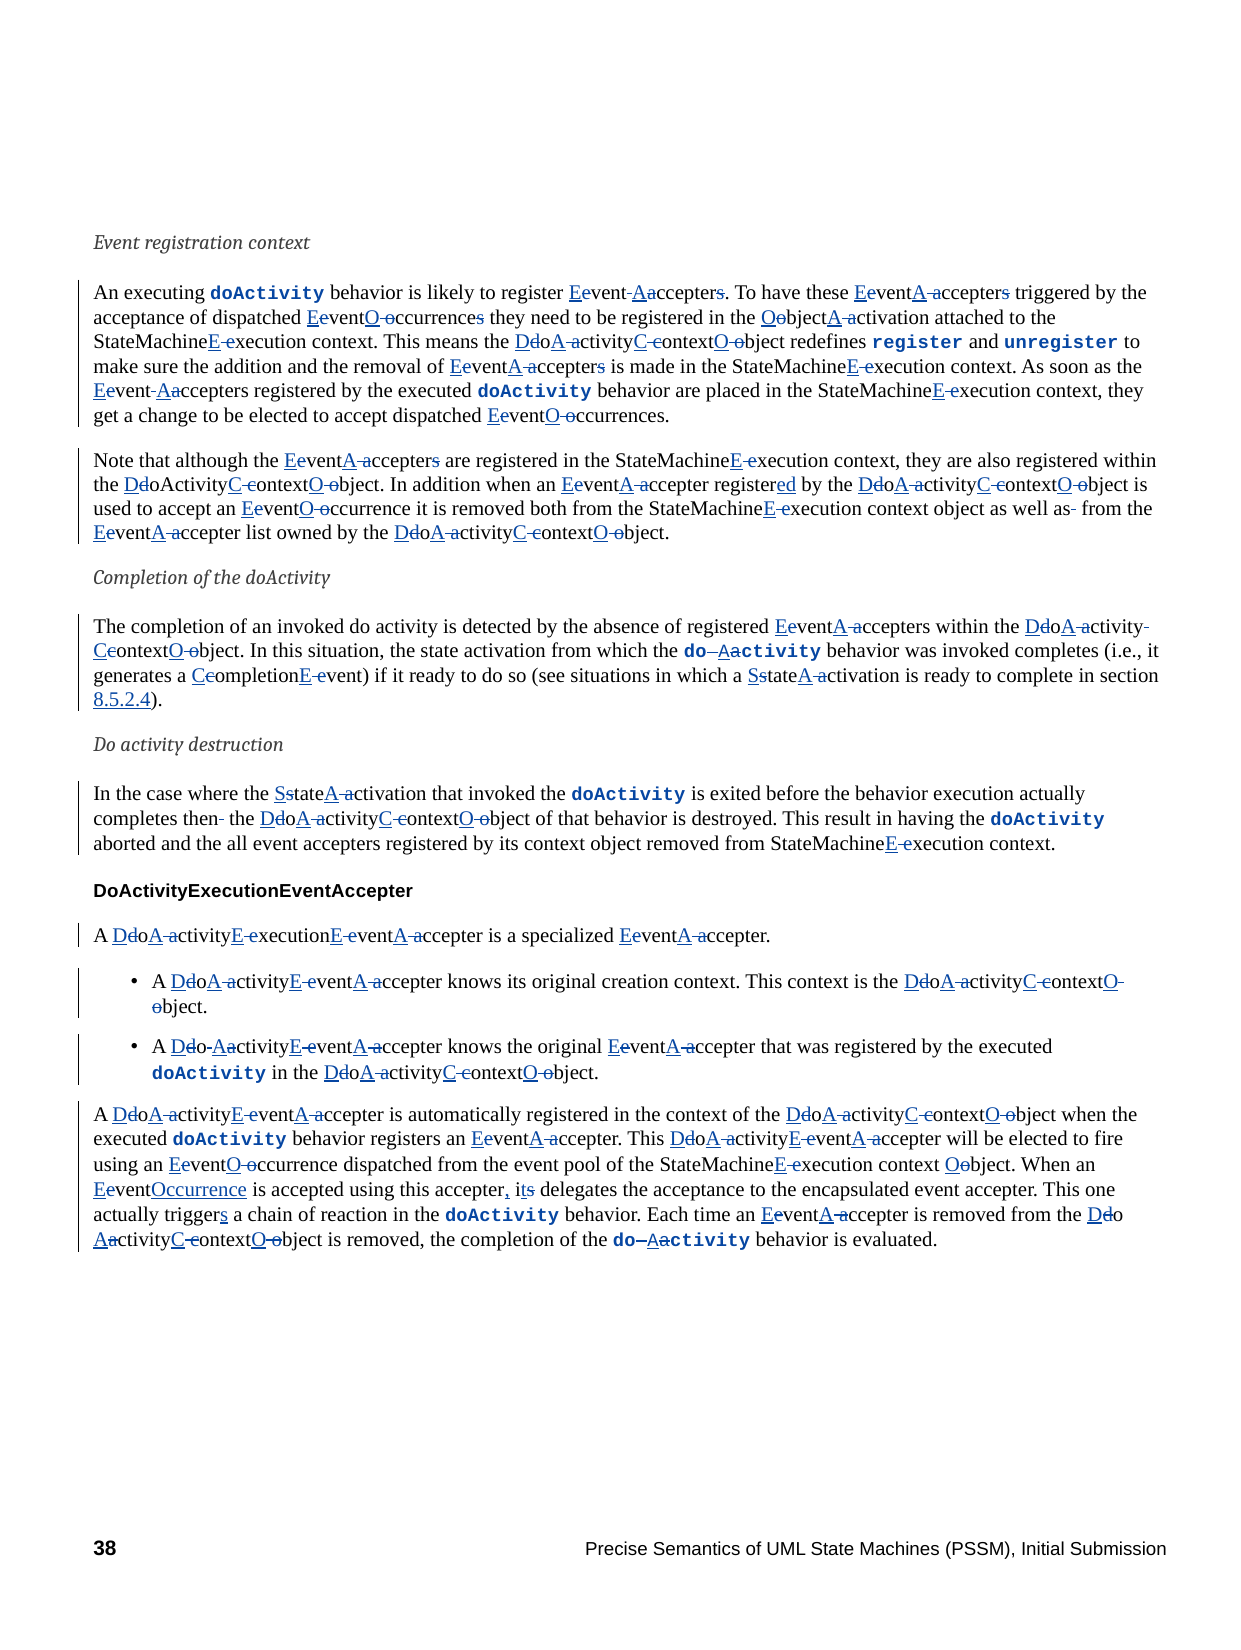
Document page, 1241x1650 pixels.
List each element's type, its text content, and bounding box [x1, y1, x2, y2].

subtitle Do activity destruction [93, 732, 1164, 756]
text A DoActivityEventAccepter is automatically registered in the context of the DoActivityContextObject when the executed doActivity behavior registers an EventAccepter. This DoActivityEventAccepter will be elected to fire using an EventOccurrence dispatched from the event pool of the StateMachineExecution context Object. When an EventOccurrence is accepted using this accepter, it delegates the acceptance to the encapsulated event accepter. This one actually triggers a chain of reaction in the doActivity behavior. Each time an EventAccepter is removed from the Do ActivityContextObject is removed, the completion of the doActivity behavior is evaluated. [93, 1101, 1164, 1252]
text The completion of an invoked do activity is detected by the absence of registered EventAccepters within the DoActivityContextObject. In this situation, the state activation from which the doActivity behavior was invoked completes (i.e., it generates a CompletionEvent) if it ready to do so (see situations in which a StateActivation is ready to complete in section 8.5.2.4). [93, 614, 1164, 711]
list A DoActivityEventAccepter knows its original creation context. This context is the DoActivityContextObject. [131, 968, 1164, 1018]
text In the case where the StateActivation that invoked the doActivity is exited before the behavior execution actually completes then the DoActivityContextObject of that behavior is destroyed. This result in having the doActivity aborted and the all event accepters registered by its context object removed from StateMachineExecution context. [93, 781, 1164, 855]
subtitle DoActivityExecutionEventAccepter [93, 880, 1164, 902]
list A DoActivityEventAccepter knows the original EventAccepter that was registered by the executed doActivity in the DoActivityContextObject. [131, 1034, 1164, 1085]
text A DoActivityExecutionEventAccepter is a specialized EventAccepter. [93, 923, 1164, 947]
text Note that although the EventAccepter are registered in the StateMachineExecution context, they are also registered within the DoActivityContextObject. In addition when an EventAccepter registered by the DoActivityContextObject is used to accept an EventOccurrence it is removed both from the StateMachineExecution context object as well as from the EventAccepter list owned by the DoActivityContextObject. [93, 448, 1164, 544]
subtitle Event registration context [93, 231, 1164, 255]
subtitle Completion of the doActivity [93, 565, 1164, 589]
text An executing doActivity behavior is likely to register EventAccepter. To have these EventAccepter triggered by the acceptance of dispatched EventOccurrence they need to be registered in the ObjectActivation attached to the StateMachineExecution context. This means the DoActivityContextObject redefines register and unregister to make sure the addition and the removal of EventAccepter is made in the StateMachineExecution context. As soon as the EventAccepters registered by the executed doActivity behavior are placed in the StateMachineExecution context, they get a change to be elected to accept dispatched EventOccurrences. [93, 279, 1164, 427]
